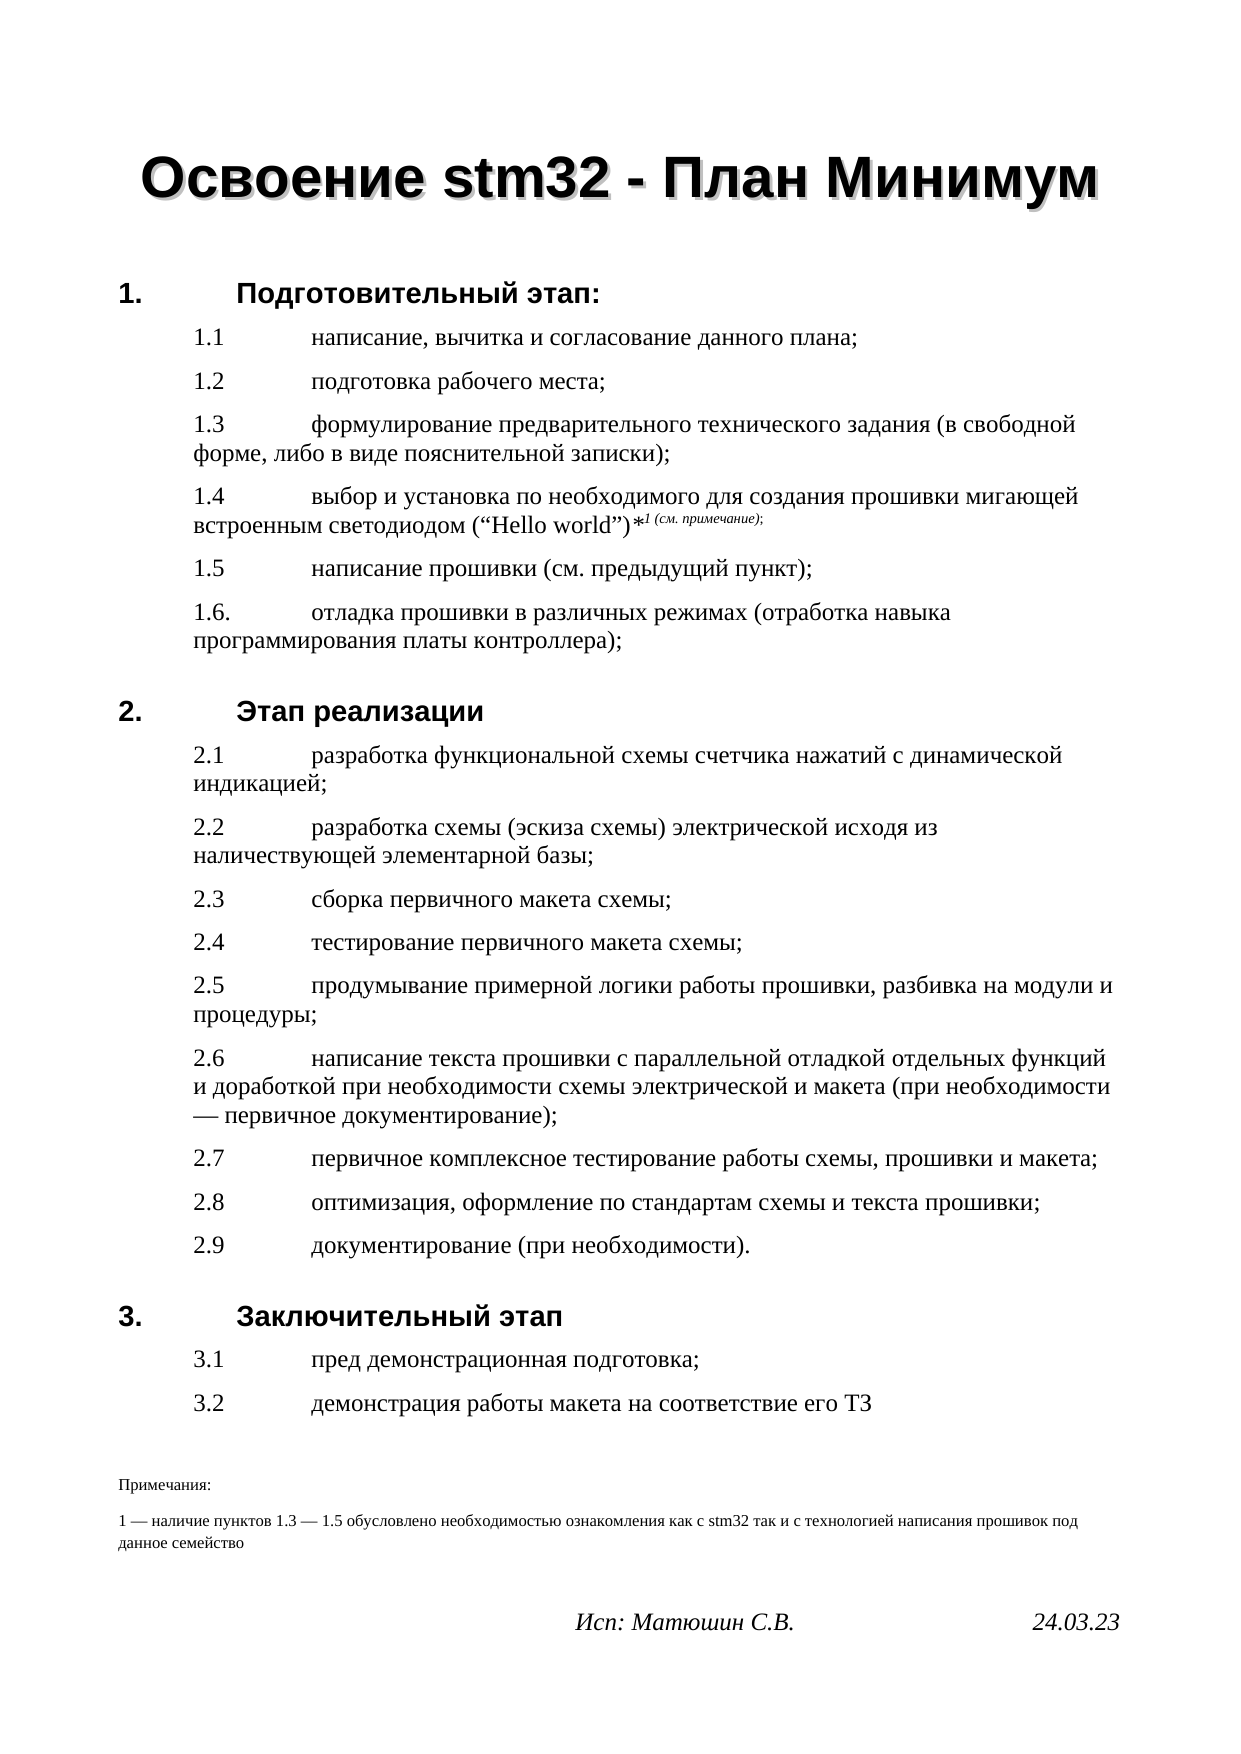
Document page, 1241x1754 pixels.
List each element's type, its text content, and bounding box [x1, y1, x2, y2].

list 1.4 выбор и установка по необходимого для создания прошивки мигающей встроенным светодиодом (“Hello world”)*1 (см. примечание); [156, 481, 1122, 539]
list 1.3 формулирование предварительного технического задания (в свободной форме, либо в виде пояснительной записки); [156, 409, 1122, 467]
list 2.5 продумывание примерной логики работы прошивки, разбивка на модули и процедуры; [156, 971, 1122, 1028]
text Примечания: [118, 1474, 1122, 1494]
list 2.4 тестирование первичного макета схемы; [156, 927, 1122, 956]
list 2.2 разработка схемы (эскиза схемы) электрической исходя из наличествующей элементарной базы; [156, 812, 1122, 869]
list 3.2 демонстрация работы макета на соответствие его ТЗ [156, 1388, 1122, 1417]
list 3.1 пред демонстрационная подготовка; [156, 1344, 1122, 1373]
subtitle 2. Этап реализации [118, 694, 1122, 727]
list 1.6. отладка прошивки в различных режимах (отработка навыка программирования платы контроллера); [156, 597, 1122, 654]
subtitle 1. Подготовительный этап: [118, 276, 1122, 310]
list 2.7 первичное комплексное тестирование работы схемы, прошивки и макета; [156, 1143, 1122, 1172]
list 2.6 написание текста прошивки с параллельной отладкой отдельных функций и доработкой при необходимости схемы электрической и макета (при необходимости — первичное документирование); [156, 1043, 1122, 1129]
title Освоение stm32 - План Минимум [118, 143, 1122, 210]
list 2.3 сборка первичного макета схемы; [156, 884, 1122, 913]
list 1.1 написание, вычитка и согласование данного плана; [156, 322, 1122, 351]
list 2.1 разработка функциональной схемы счетчика нажатий с динамической индикацией; [156, 740, 1122, 797]
list 2.8 оптимизация, оформление по стандартам схемы и текста прошивки; [156, 1187, 1122, 1216]
list 1.2 подготовка рабочего места; [156, 366, 1122, 394]
list 1.5 написание прошивки (см. предыдущий пункт); [156, 553, 1122, 582]
subtitle 3. Заключительный этап [118, 1298, 1122, 1332]
list 2.9 документирование (при необходимости). [156, 1230, 1122, 1259]
text 1 — наличие пунктов 1.3 — 1.5 обусловлено необходимостью ознакомления как с stm32 так и с технологией написания прошивок под данное семейство [118, 1511, 1122, 1552]
